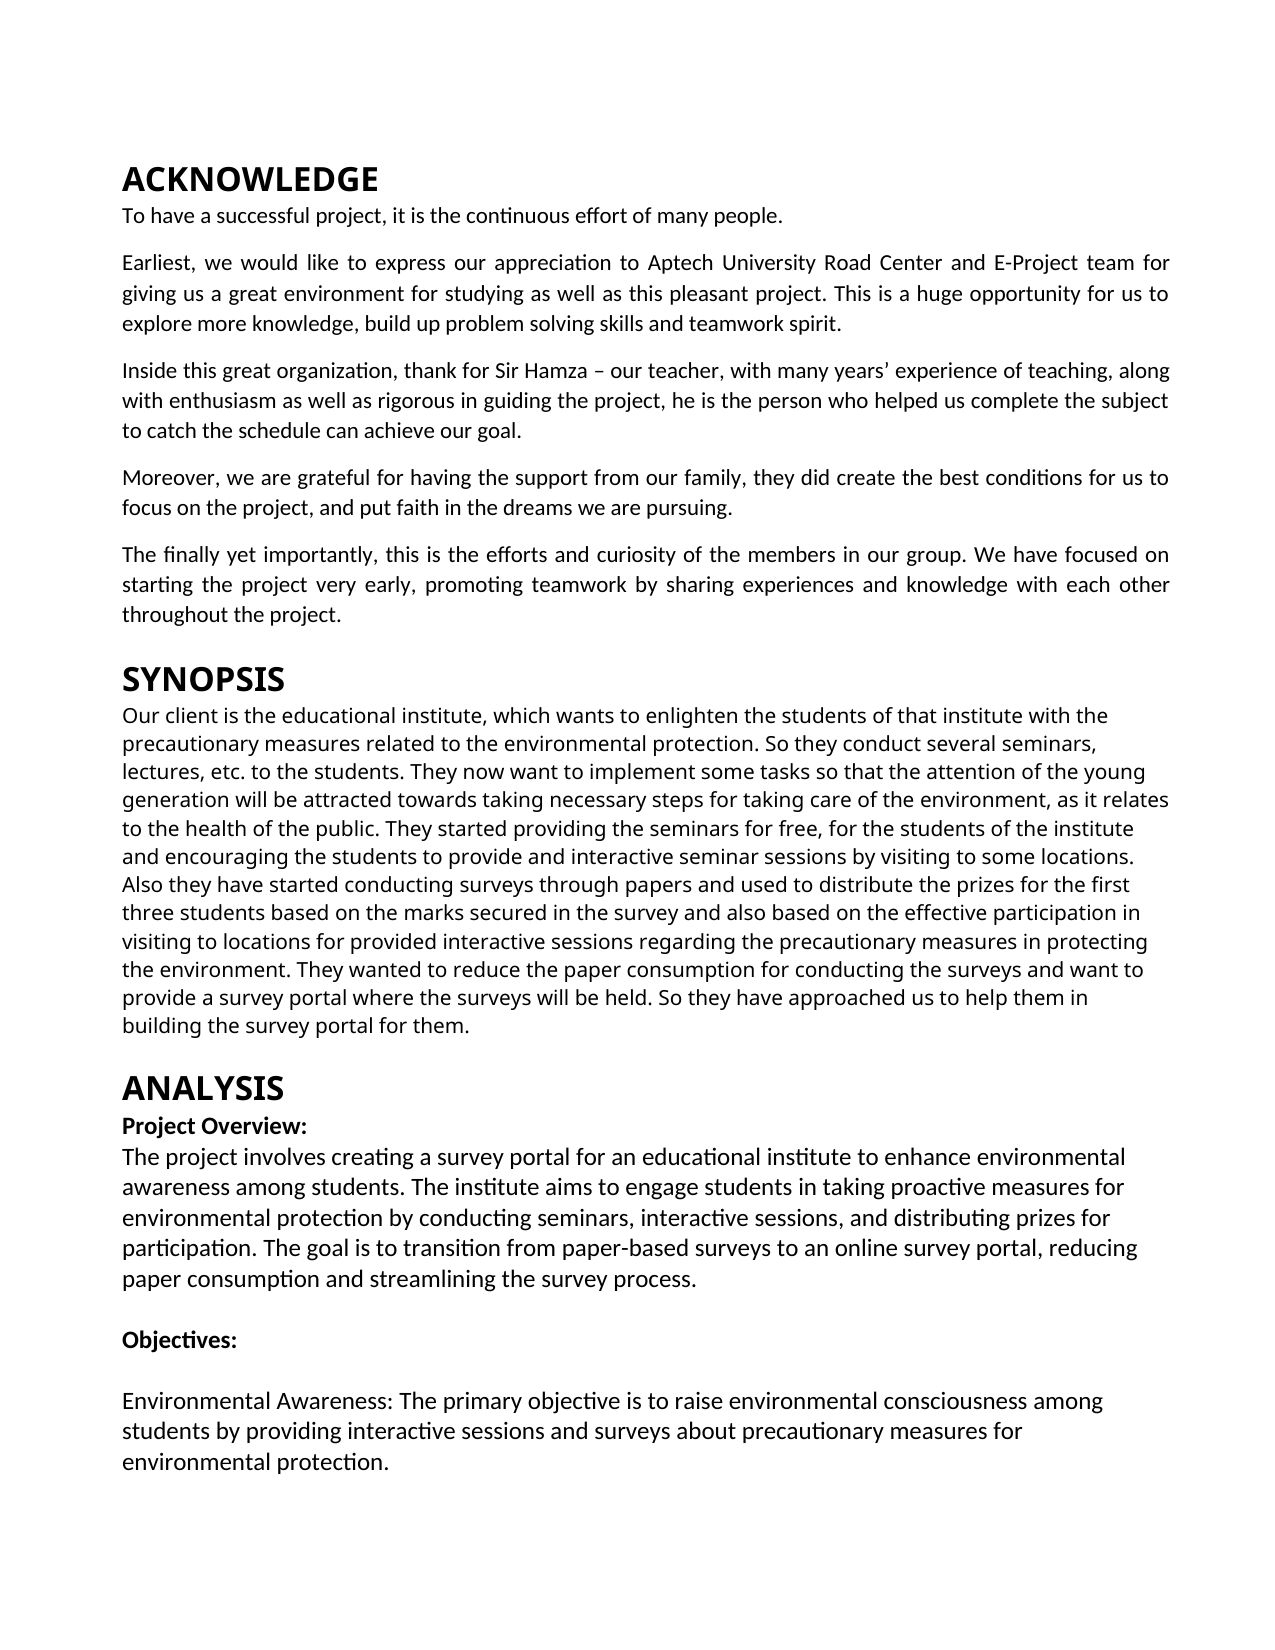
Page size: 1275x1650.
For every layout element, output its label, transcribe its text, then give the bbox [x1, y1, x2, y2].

text Objectives: [122, 1324, 1172, 1354]
text The project involves creating a survey portal for an educational institute to enhance environmental awareness among students. The institute aims to engage students in taking proactive measures for environmental protection by conducting seminars, interactive sessions, and distributing prizes for participation. The goal is to transition from paper-based surveys to an online survey portal, reducing paper consumption and streamlining the survey process. [122, 1141, 1172, 1293]
text Moreover, we are grateful for having the support from our family, they did create the best conditions for us to focus on the project, and put faith in the dreams we are pursuing. [122, 463, 1172, 521]
text Environmental Awareness: The primary objective is to raise environmental consciousness among students by providing interactive sessions and surveys about precautionary measures for environmental protection. [122, 1385, 1172, 1477]
subtitle SYNOPSIS [122, 656, 1172, 701]
text To have a successful project, it is the continuous effort of many people. [122, 202, 1172, 230]
text The finally yet importantly, this is the efforts and curiosity of the members in our group. We have focused on starting the project very early, promoting teamwork by sharing experiences and knowledge with each other throughout the project. [122, 540, 1172, 629]
text Earliest, we would like to express our appreciation to Aptech University Road Center and E-Project team for giving us a great environment for studying as well as this pleasant project. This is a huge opportunity for us to explore more knowledge, build up problem solving skills and teamwork spirit. [122, 248, 1172, 337]
text Project Overview: [122, 1110, 1172, 1141]
subtitle ANALYSIS [122, 1065, 1172, 1110]
text Inside this great organization, thank for Sir Hamza – our teacher, with many years’ experience of teaching, along with enthusiasm as well as rigorous in guiding the project, he is the person who helped us complete the subject to catch the schedule can achieve our goal. [122, 356, 1172, 444]
text Our client is the educational institute, which wants to enlighten the students of that institute with the precautionary measures related to the environmental protection. So they conduct several seminars, lectures, etc. to the students. They now want to implement some tasks so that the attention of the young generation will be attracted towards taking necessary steps for taking care of the environment, as it relates to the health of the public. They started providing the seminars for free, for the students of the institute and encouraging the students to provide and interactive seminar sessions by visiting to some locations. Also they have started conducting surveys through papers and used to distribute the prizes for the first three students based on the marks secured in the survey and also based on the effective participation in visiting to locations for provided interactive sessions regarding the precautionary measures in protecting the environment. They wanted to reduce the paper consumption for conducting the surveys and want to provide a survey portal where the surveys will be held. So they have approached us to help them in building the survey portal for them. [122, 701, 1172, 1040]
subtitle ACKNOWLEDGE [122, 156, 1172, 202]
